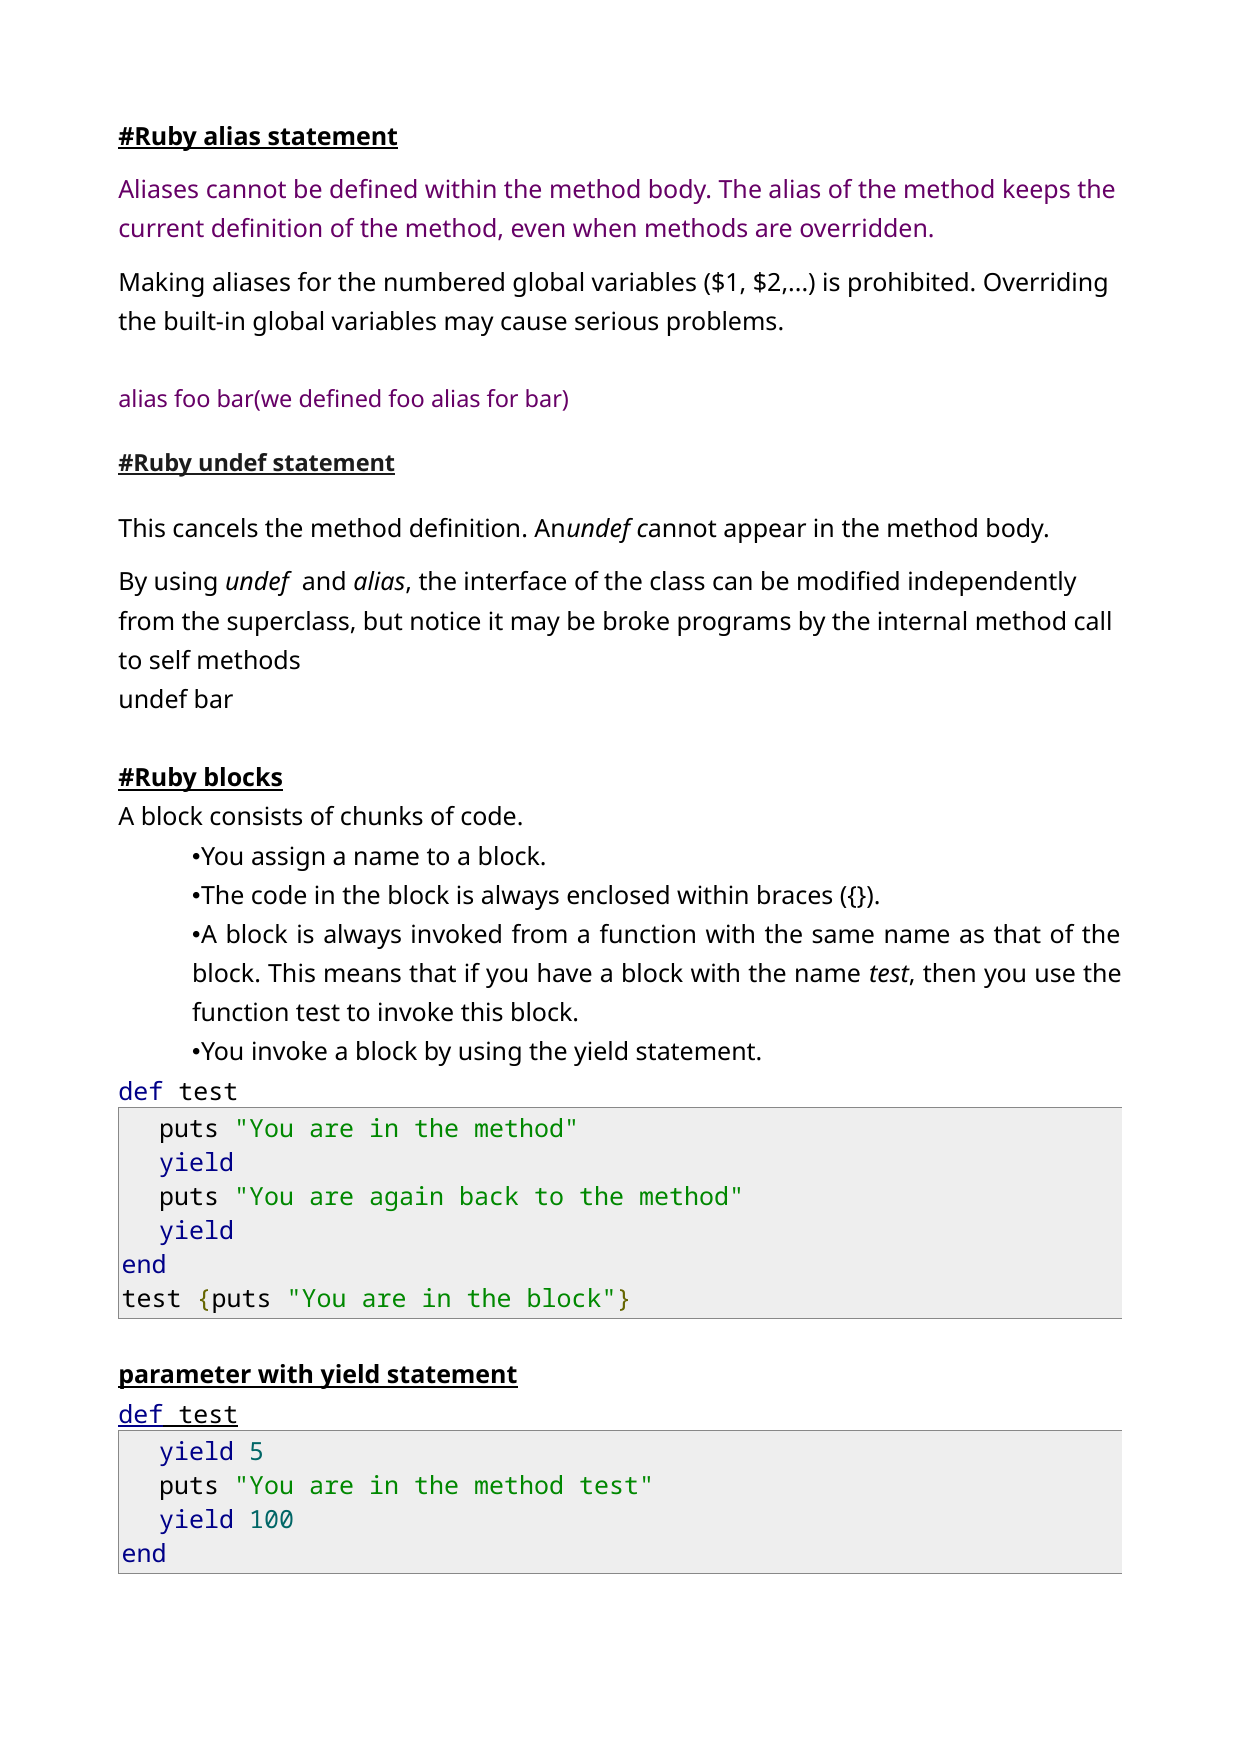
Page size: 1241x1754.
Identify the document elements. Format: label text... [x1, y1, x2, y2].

text undef bar [118, 681, 1122, 716]
text Making aliases for the numbered global variables ($1, $2,...) is prohibited. Overriding the built-in global variables may cause serious problems. [118, 265, 1122, 338]
text yield [119, 1209, 1122, 1243]
list A block is always invoked from a function with the same name as that of the block. This means that if you have a block with the name test, then you use the function test to invoke this block. [118, 916, 1122, 1029]
text def test [118, 1396, 1122, 1430]
list The code in the block is always enclosed within braces ({}). [118, 877, 1122, 911]
text end [119, 1243, 1122, 1277]
text #Ruby blocks [118, 760, 1122, 794]
text end [119, 1533, 1122, 1573]
text Aliases cannot be defined within the method body. The alias of the method keeps the current definition of the method, even when methods are overridden. [118, 172, 1122, 245]
text By using undef and alias, the interface of the class can be modified independently from the superclass, but notice it may be broke programs by the internal method call to self methods [118, 564, 1122, 676]
text test {puts "You are in the block"} [119, 1277, 1122, 1318]
list You assign a name to a block. [118, 838, 1122, 872]
text yield 5 [119, 1431, 1122, 1464]
text yield [119, 1141, 1122, 1175]
text parameter with yield statement [118, 1357, 1122, 1391]
text #Ruby alias statement [118, 118, 1122, 152]
text puts "You are in the method" [119, 1108, 1122, 1141]
text A block consists of chunks of code. [118, 799, 1122, 833]
text #Ruby undef statement [118, 446, 1122, 478]
list You invoke a block by using the yield statement. [118, 1034, 1122, 1068]
text This cancels the method definition. Anundef cannot appear in the method body. [118, 510, 1122, 544]
text def test [118, 1073, 1122, 1107]
text yield 100 [119, 1498, 1122, 1533]
text puts "You are in the method test" [119, 1464, 1122, 1498]
text alias foo bar(we defined foo alias for bar) [118, 382, 1122, 414]
text puts "You are again back to the method" [119, 1175, 1122, 1209]
